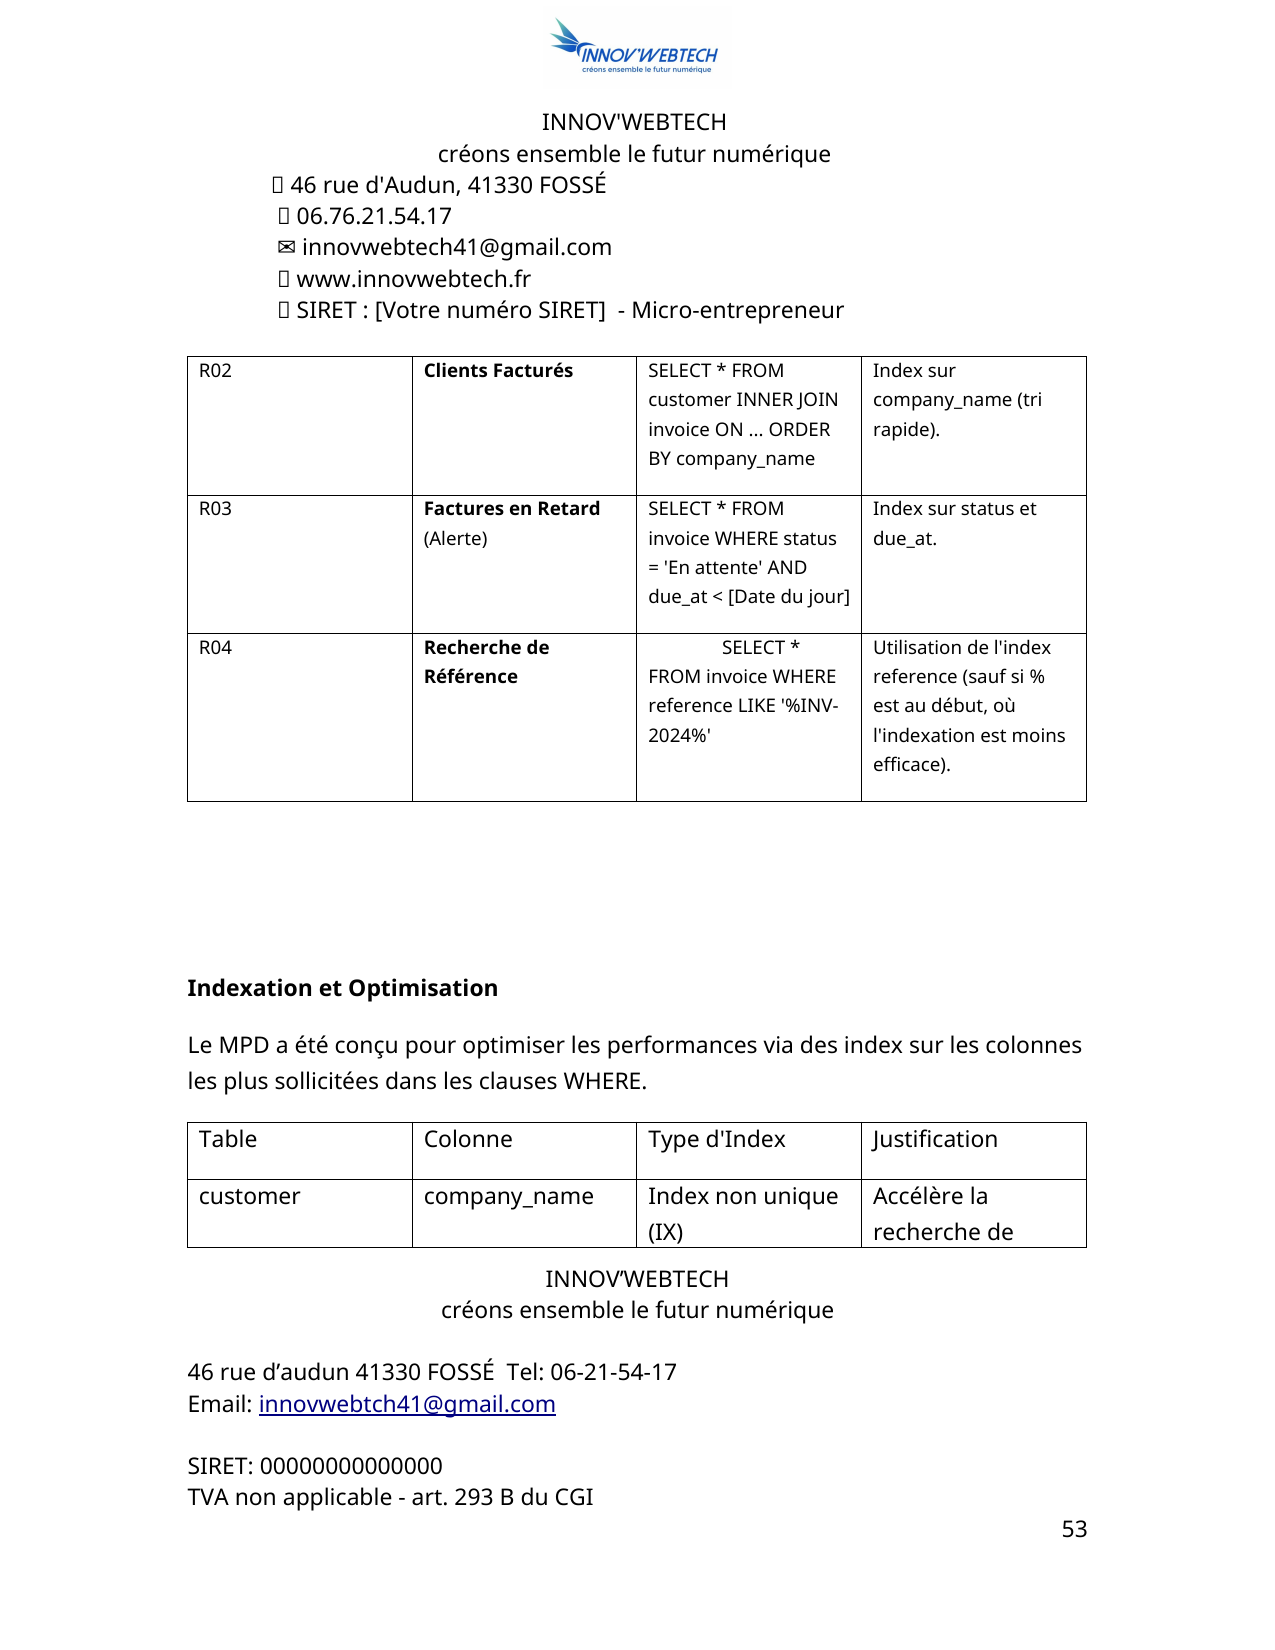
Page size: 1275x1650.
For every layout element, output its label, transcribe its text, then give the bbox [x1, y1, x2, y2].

table_cell Index sur status et due_at. [862, 496, 1086, 633]
table_header Colonne [413, 1123, 636, 1179]
table_cell Recherche de Référence [413, 634, 636, 801]
table_cell Accélère la recherche de [862, 1180, 1086, 1247]
table_cell Clients Facturés [413, 357, 636, 495]
table_cell Factures en Retard (Alerte) [413, 496, 636, 633]
table_cell Utilisation de l'index reference (sauf si % est au début, où l'indexation est moins efficace). [862, 634, 1086, 801]
text Indexation et Optimisation [187, 972, 1087, 1003]
table_cell company_name [413, 1180, 636, 1247]
table_cell SELECT * FROM invoice WHERE reference LIKE '%INV-2024%' [637, 634, 861, 801]
table_cell Index non unique (IX) [637, 1180, 861, 1247]
table_cell Index sur company_name (tri rapide). [862, 357, 1086, 495]
table_header Table [188, 1123, 412, 1179]
table_header Justification [862, 1123, 1086, 1179]
table_cell R02 [188, 357, 412, 495]
table_cell SELECT * FROM invoice WHERE status = 'En attente' AND due_at < [Date du jour] [637, 496, 861, 633]
table_cell R04 [188, 634, 412, 801]
table_cell SELECT * FROM customer INNER JOIN invoice ON ... ORDER BY company_name [637, 357, 861, 495]
text Le MPD a été conçu pour optimiser les performances via des index sur les colonnes les plus sollicitées dans les clauses WHERE. [187, 1029, 1087, 1096]
table_cell R03 [188, 496, 412, 633]
table_header Type d'Index [637, 1123, 861, 1179]
table_cell customer [188, 1180, 412, 1247]
